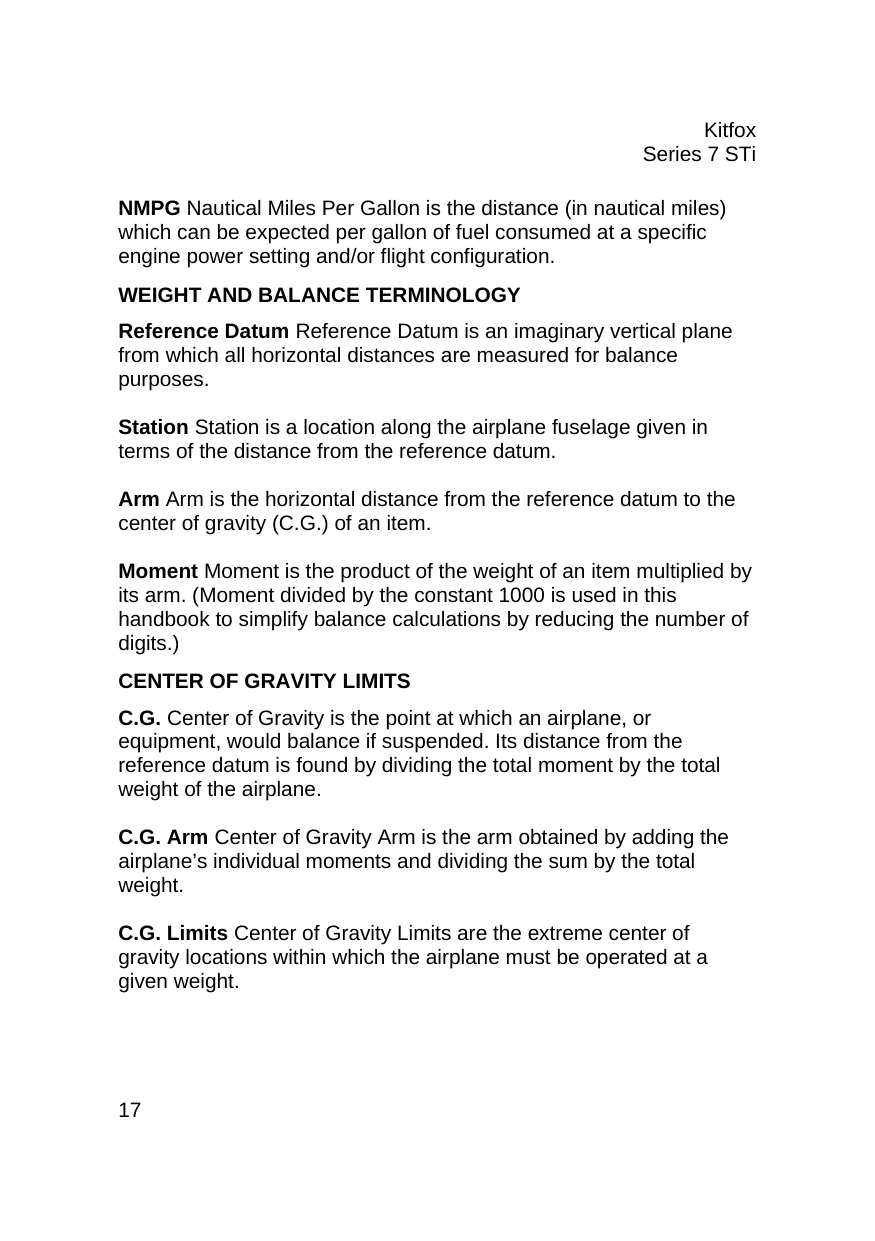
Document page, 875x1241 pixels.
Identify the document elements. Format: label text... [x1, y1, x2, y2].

text Reference Datum Reference Datum is an imaginary vertical plane from which all horizontal distances are measured for balance purposes. [118, 319, 756, 391]
text Arm Arm is the horizontal distance from the reference datum to the center of gravity (C.G.) of an item. [118, 487, 756, 534]
text C.G. Arm Center of Gravity Arm is the arm obtained by adding the airplane’s individual moments and dividing the sum by the total weight. [118, 825, 756, 897]
text Station Station is a location along the airplane fuselage given in terms of the distance from the reference datum. [118, 415, 756, 463]
text Moment Moment is the product of the weight of an item multiplied by its arm. (Moment divided by the constant 1000 is used in this handbook to simplify balance calculations by reducing the number of digits.) [118, 558, 756, 654]
text C.G. Limits Center of Gravity Limits are the extreme center of gravity locations within which the airplane must be operated at a given weight. [118, 921, 756, 993]
subtitle CENTER OF GRAVITY LIMITS [118, 669, 756, 693]
text NMPG Nautical Miles Per Gallon is the distance (in nautical miles) which can be expected per gallon of fuel consumed at a specific engine power setting and/or flight configuration. [118, 196, 756, 268]
subtitle WEIGHT AND BALANCE TERMINOLOGY [118, 282, 756, 306]
text C.G. Center of Gravity is the point at which an airplane, or equipment, would balance if suspended. Its distance from the reference datum is found by dividing the total moment by the total weight of the airplane. [118, 705, 756, 801]
